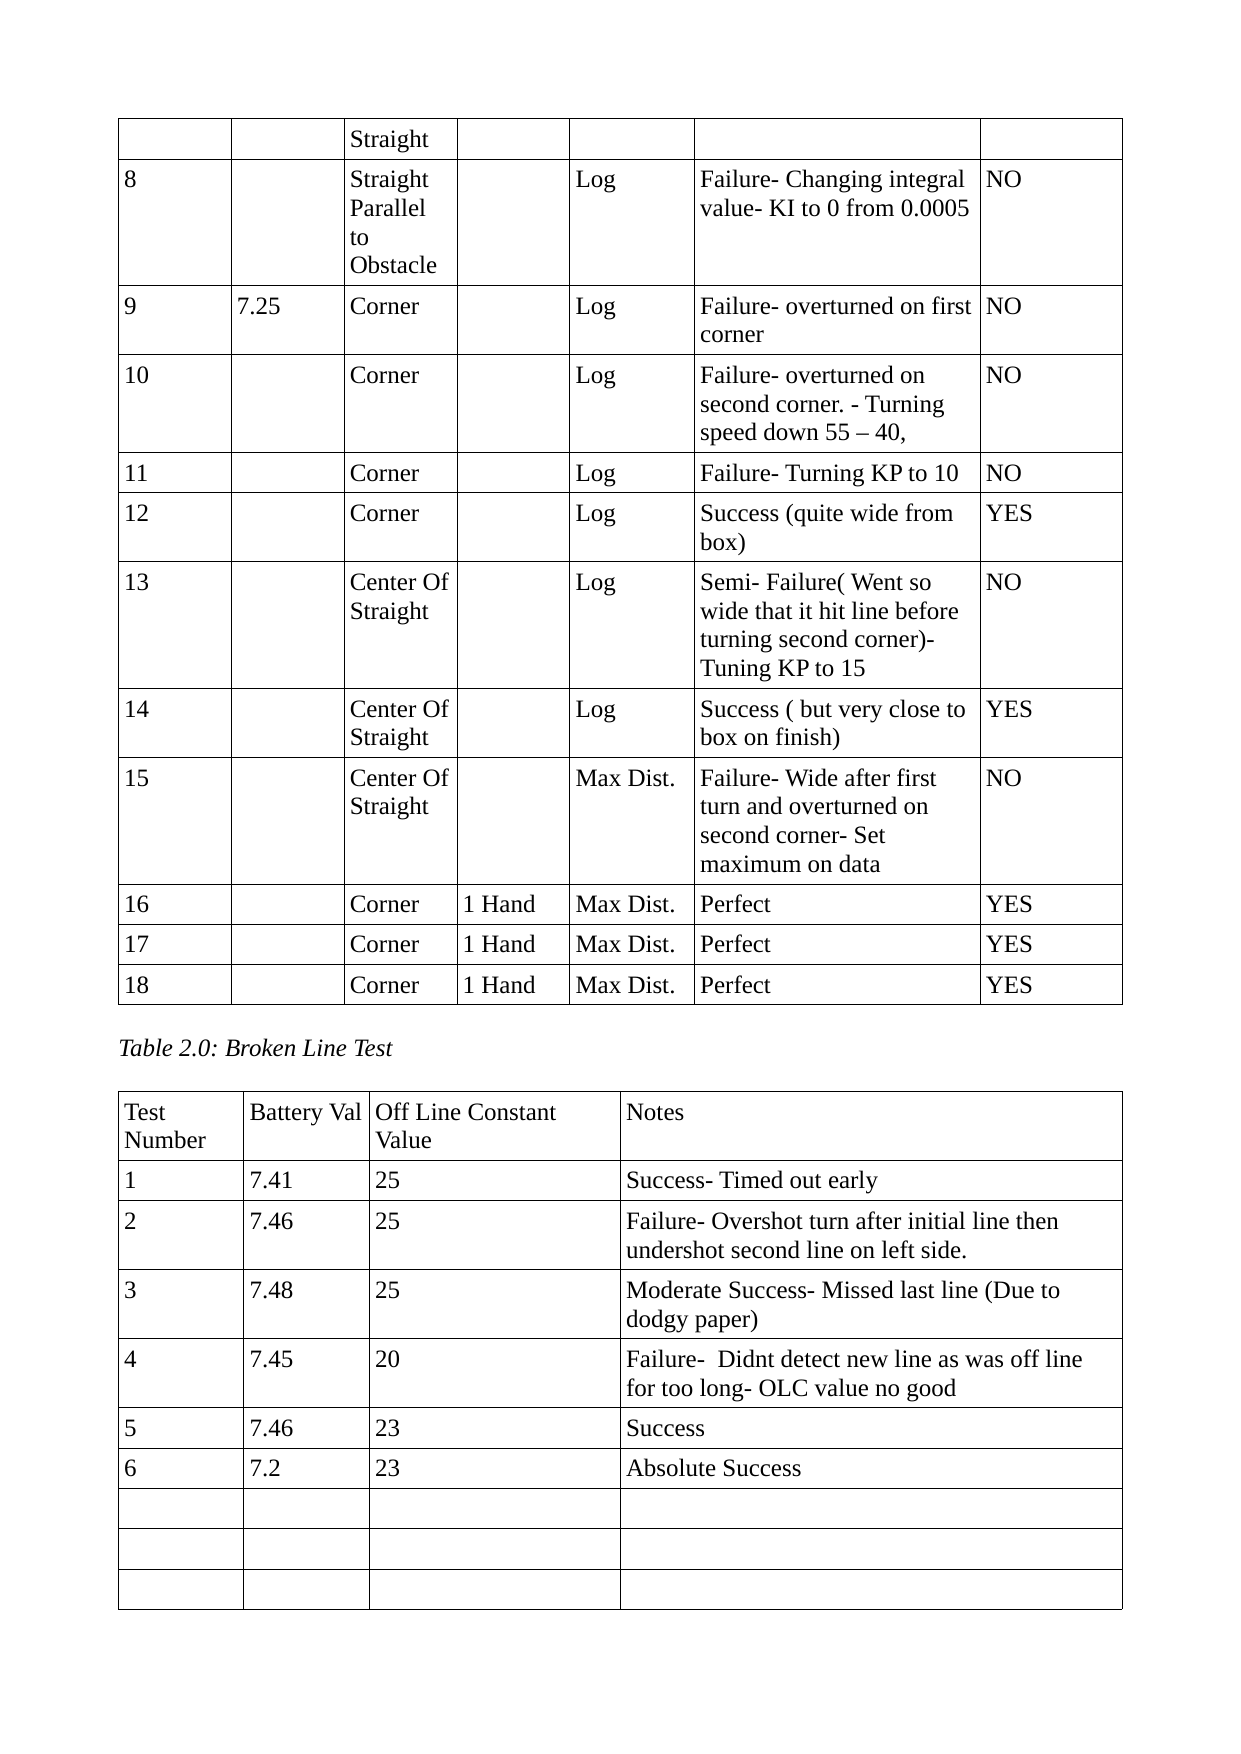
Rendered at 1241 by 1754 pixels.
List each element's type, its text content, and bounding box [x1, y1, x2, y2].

table_cell 1 [119, 1161, 243, 1200]
table_cell Center Of Straight [345, 689, 457, 757]
table_cell Failure- Didnt detect new line as was off line for too long- OLC value no good [621, 1339, 1122, 1407]
table_cell [458, 355, 569, 452]
table_cell [244, 1529, 369, 1568]
table_cell NO [981, 758, 1122, 883]
table_cell [232, 562, 344, 688]
table_cell Perfect [695, 965, 980, 1004]
table_cell YES [981, 885, 1122, 924]
table_cell [370, 1529, 620, 1568]
table_cell YES [981, 965, 1122, 1004]
table_cell [232, 758, 344, 883]
table_cell 4 [119, 1339, 243, 1407]
table_cell Max Dist. [570, 885, 694, 924]
table_cell NO [981, 286, 1122, 354]
table_cell Max Dist. [570, 965, 694, 1004]
table_cell [458, 493, 569, 561]
table_cell [458, 758, 569, 883]
table_cell 18 [119, 965, 231, 1004]
table_cell 13 [119, 562, 231, 688]
table_cell 25 [370, 1201, 620, 1269]
table_cell Corner [345, 965, 457, 1004]
table_cell Failure- Changing integral value- KI to 0 from 0.0005 [695, 160, 980, 285]
table_cell 15 [119, 758, 231, 883]
table_cell 7.48 [244, 1270, 369, 1338]
table_cell [458, 160, 569, 285]
table_cell Log [570, 689, 694, 757]
table_cell YES [981, 493, 1122, 561]
table_cell 1 Hand [458, 885, 569, 924]
table_cell 16 [119, 885, 231, 924]
table_cell [458, 119, 569, 158]
table_cell 11 [119, 453, 231, 492]
table_cell [244, 1489, 369, 1528]
table_cell Center Of Straight [345, 562, 457, 688]
table_cell Max Dist. [570, 758, 694, 883]
table_cell Log [570, 453, 694, 492]
table_cell 7.25 [232, 286, 344, 354]
table_cell [119, 1529, 243, 1568]
table_cell Max Dist. [570, 925, 694, 964]
table_cell 25 [370, 1161, 620, 1200]
table_cell 7.41 [244, 1161, 369, 1200]
table_cell Absolute Success [621, 1449, 1122, 1488]
table_cell 23 [370, 1408, 620, 1448]
table_cell Corner [345, 493, 457, 561]
table_cell [458, 689, 569, 757]
table_cell [981, 119, 1122, 158]
table_cell [232, 965, 344, 1004]
table_cell Failure- Overshot turn after initial line then undershot second line on left side. [621, 1201, 1122, 1269]
table_cell [458, 453, 569, 492]
table_cell [232, 689, 344, 757]
table_header Off Line Constant Value [370, 1092, 620, 1160]
table_cell 23 [370, 1449, 620, 1488]
table_cell [232, 119, 344, 158]
table_cell Success [621, 1408, 1122, 1448]
table_cell [232, 453, 344, 492]
table_cell Log [570, 562, 694, 688]
table_cell [621, 1489, 1122, 1528]
table_cell NO [981, 562, 1122, 688]
table_cell 3 [119, 1270, 243, 1338]
table_cell [458, 562, 569, 688]
table_cell [119, 1570, 243, 1609]
table_cell 6 [119, 1449, 243, 1488]
table_cell Corner [345, 885, 457, 924]
table_cell Failure- Wide after first turn and overturned on second corner- Set maximum on data [695, 758, 980, 883]
table_cell Moderate Success- Missed last line (Due to dodgy paper) [621, 1270, 1122, 1338]
table_cell [119, 1489, 243, 1528]
table_cell Semi- Failure( Went so wide that it hit line before turning second corner)- Tuning KP to 15 [695, 562, 980, 688]
table_cell [232, 355, 344, 452]
table_cell Log [570, 493, 694, 561]
table_header Test Number [119, 1092, 243, 1160]
table_cell NO [981, 355, 1122, 452]
table_cell [570, 119, 694, 158]
table_cell YES [981, 689, 1122, 757]
table_cell 7.46 [244, 1201, 369, 1269]
table_cell [621, 1570, 1122, 1609]
table_cell 7.45 [244, 1339, 369, 1407]
table_cell Success- Timed out early [621, 1161, 1122, 1200]
table_cell Log [570, 355, 694, 452]
table_header Notes [621, 1092, 1122, 1160]
table_cell YES [981, 925, 1122, 964]
table_cell [458, 286, 569, 354]
table_header Battery Val [244, 1092, 369, 1160]
table_cell 7.2 [244, 1449, 369, 1488]
table_cell NO [981, 453, 1122, 492]
table_cell Corner [345, 355, 457, 452]
table_cell [244, 1570, 369, 1609]
table_cell Perfect [695, 885, 980, 924]
table_cell Corner [345, 286, 457, 354]
table_cell NO [981, 160, 1122, 285]
table_cell Success (quite wide from box) [695, 493, 980, 561]
table_cell 1 Hand [458, 965, 569, 1004]
table_cell [621, 1529, 1122, 1568]
table_cell 10 [119, 355, 231, 452]
table_cell Failure- overturned on first corner [695, 286, 980, 354]
table_cell 12 [119, 493, 231, 561]
table_cell [119, 119, 231, 158]
text Table 2.0: Broken Line Test [118, 1033, 1122, 1091]
table_cell 1 Hand [458, 925, 569, 964]
table_cell Straight Parallel to Obstacle [345, 160, 457, 285]
table_cell Perfect [695, 925, 980, 964]
table_cell [695, 119, 980, 158]
table_cell Center Of Straight [345, 758, 457, 883]
table_cell Log [570, 286, 694, 354]
table_cell 9 [119, 286, 231, 354]
table_cell 5 [119, 1408, 243, 1448]
table_cell [232, 885, 344, 924]
table_cell Failure- overturned on second corner. - Turning speed down 55 – 40, [695, 355, 980, 452]
table_cell Straight [345, 119, 457, 158]
table_cell Corner [345, 453, 457, 492]
table_cell [370, 1489, 620, 1528]
table_cell Failure- Turning KP to 10 [695, 453, 980, 492]
table_cell Corner [345, 925, 457, 964]
table_cell 8 [119, 160, 231, 285]
table_cell 17 [119, 925, 231, 964]
table_cell 7.46 [244, 1408, 369, 1448]
table_cell [232, 493, 344, 561]
table_cell 14 [119, 689, 231, 757]
table_cell [232, 160, 344, 285]
table_cell Success ( but very close to box on finish) [695, 689, 980, 757]
table_cell 2 [119, 1201, 243, 1269]
table_cell Log [570, 160, 694, 285]
table_cell 25 [370, 1270, 620, 1338]
table_cell 20 [370, 1339, 620, 1407]
table_cell [370, 1570, 620, 1609]
table_cell [232, 925, 344, 964]
